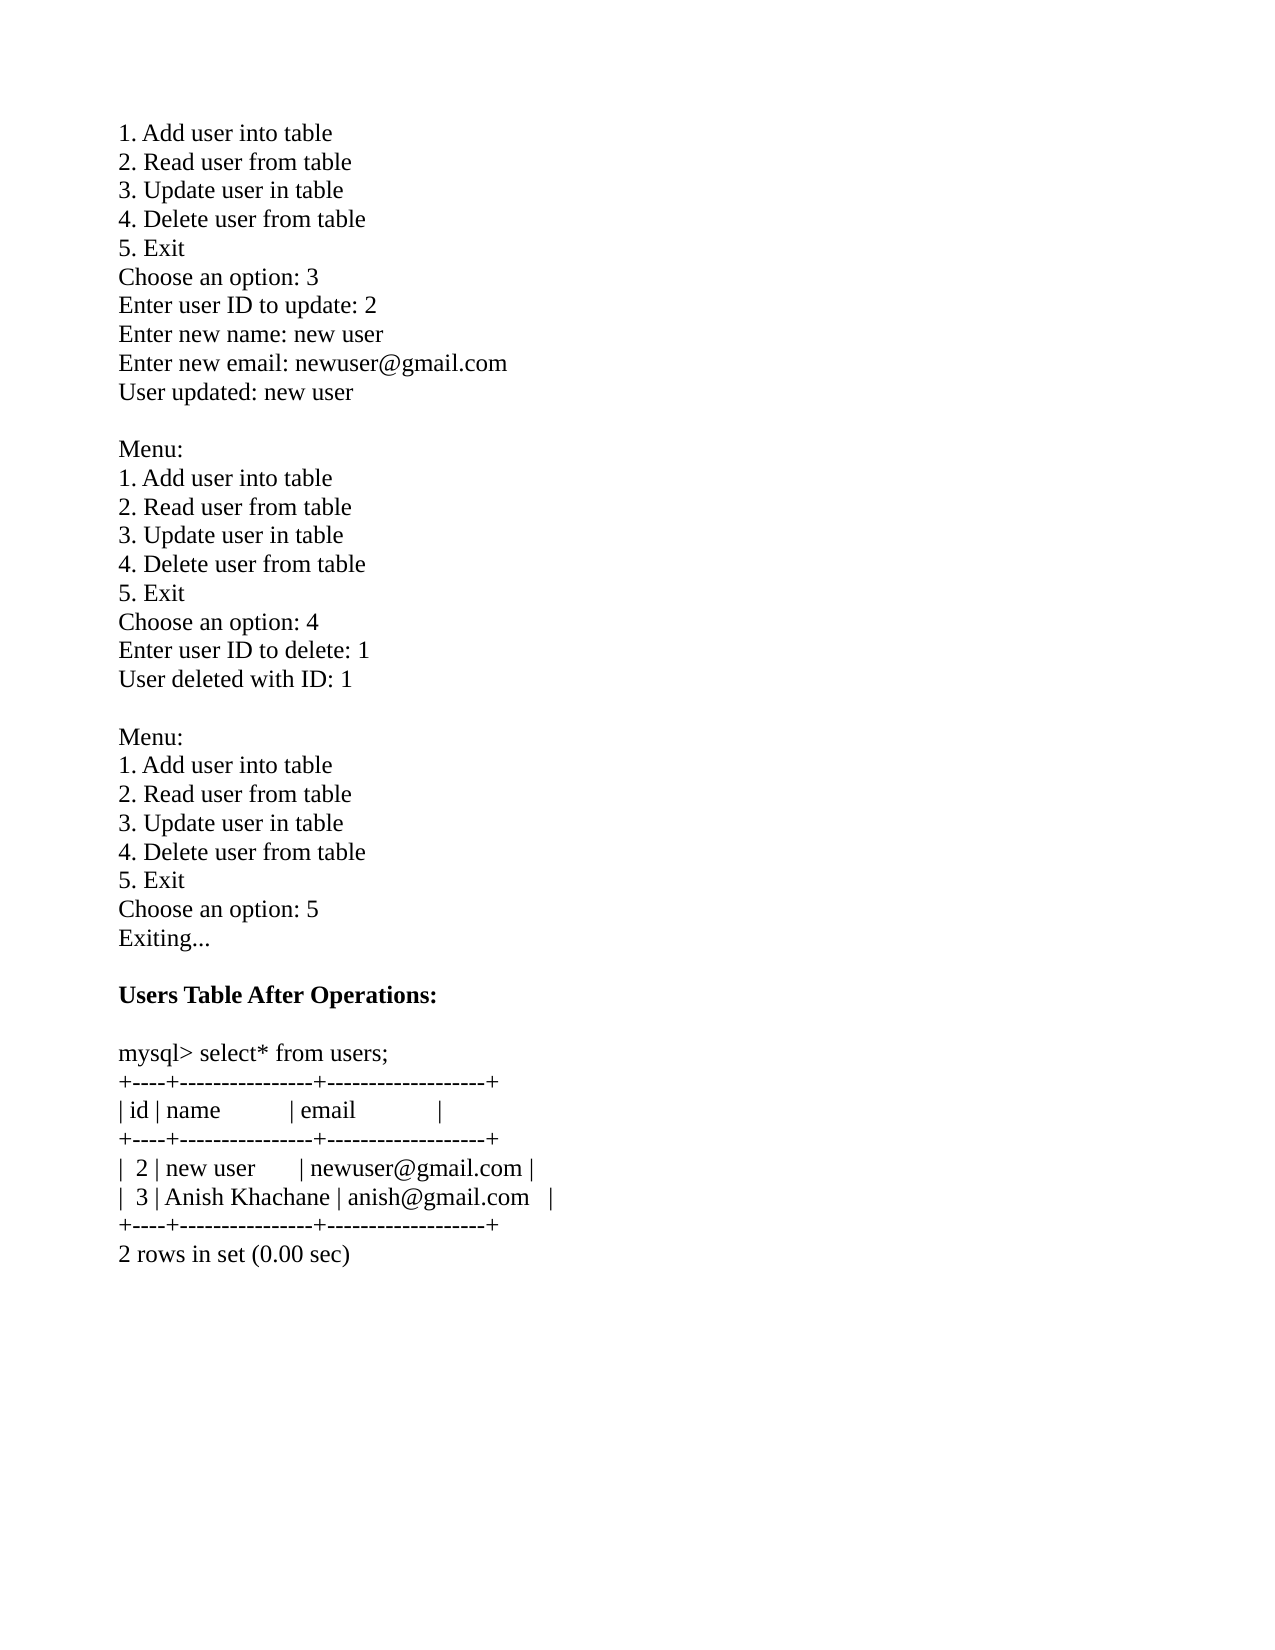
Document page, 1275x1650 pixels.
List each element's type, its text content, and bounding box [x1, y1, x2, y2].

text mysql> select* from users; [118, 1038, 1157, 1067]
text Enter user ID to update: 2 [118, 291, 1157, 319]
text 1. Add user into table [118, 118, 1157, 147]
text Menu: [118, 722, 1157, 751]
text | id | name | email | [118, 1096, 1157, 1124]
text Exiting... [118, 923, 1157, 952]
text 4. Delete user from table [118, 549, 1157, 578]
text | 2 | new user | newuser@gmail.com | [118, 1153, 1157, 1182]
text +----+----------------+-------------------+ [118, 1211, 1157, 1239]
text 2. Read user from table [118, 147, 1157, 176]
text 5. Exit [118, 578, 1157, 607]
text Choose an option: 3 [118, 262, 1157, 291]
text Users Table After Operations: [118, 981, 1157, 1009]
text | 3 | Anish Khachane | anish@gmail.com | [118, 1182, 1157, 1211]
text 2 rows in set (0.00 sec) [118, 1239, 1157, 1268]
text 2. Read user from table [118, 492, 1157, 521]
text +----+----------------+-------------------+ [118, 1124, 1157, 1153]
text 1. Add user into table [118, 751, 1157, 779]
text Choose an option: 4 [118, 607, 1157, 636]
text Enter user ID to delete: 1 [118, 636, 1157, 664]
text 5. Exit [118, 866, 1157, 894]
text 4. Delete user from table [118, 204, 1157, 233]
text Enter new name: new user [118, 319, 1157, 348]
text 2. Read user from table [118, 779, 1157, 808]
text 1. Add user into table [118, 463, 1157, 492]
text Menu: [118, 434, 1157, 463]
text +----+----------------+-------------------+ [118, 1067, 1157, 1096]
text 3. Update user in table [118, 521, 1157, 549]
text 3. Update user in table [118, 808, 1157, 837]
text 4. Delete user from table [118, 837, 1157, 866]
text Choose an option: 5 [118, 894, 1157, 923]
text 3. Update user in table [118, 176, 1157, 204]
text User deleted with ID: 1 [118, 664, 1157, 693]
text User updated: new user [118, 377, 1157, 406]
text Enter new email: newuser@gmail.com [118, 348, 1157, 377]
text 5. Exit [118, 233, 1157, 262]
